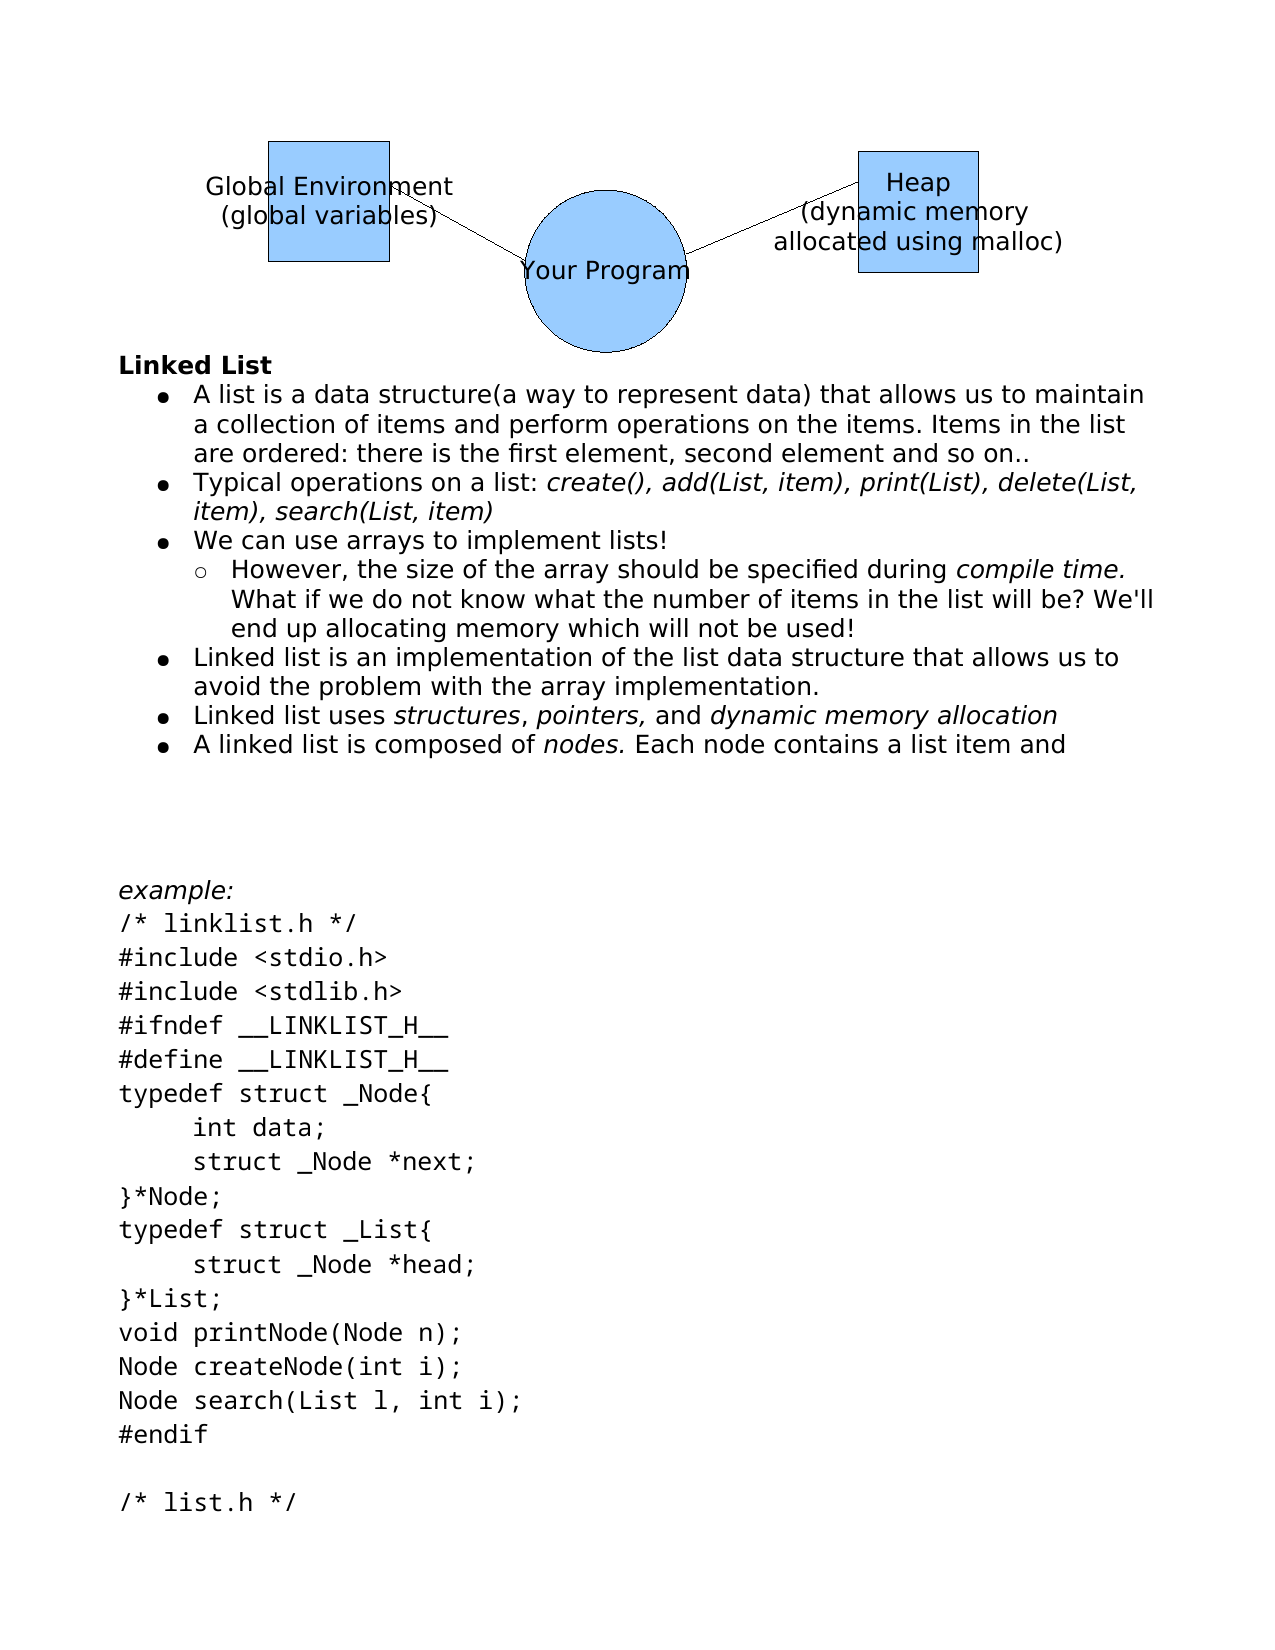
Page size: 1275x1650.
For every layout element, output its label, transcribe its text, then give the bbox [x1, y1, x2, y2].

text #include <stdio.h> [118, 940, 1157, 974]
text Node search(List l, int i); [118, 1382, 1157, 1417]
list We can use arrays to implement lists! [156, 526, 1157, 556]
text #define __LINKLIST_H__ [118, 1042, 1157, 1076]
text }*Node; [118, 1178, 1157, 1212]
text typedef struct _Node{ [118, 1076, 1157, 1110]
list However, the size of the array should be specified during compile time. What if we do not know what the number of items in the list will be? We'll end up allocating memory which will not be used! [193, 556, 1157, 643]
text #endif [118, 1417, 1157, 1451]
text /* list.h */ [118, 1485, 1157, 1519]
text example: [118, 876, 1157, 906]
list Typical operations on a list: create(), add(List, item), print(List), delete(List, item), search(List, item) [156, 468, 1157, 526]
list Linked list uses structures, pointers, and dynamic memory allocation [156, 701, 1157, 731]
text }*List; [118, 1280, 1157, 1314]
text struct _Node *head; [118, 1246, 1157, 1280]
text #ifndef __LINKLIST_H__ [118, 1008, 1157, 1042]
text #include <stdlib.h> [118, 974, 1157, 1008]
list A linked list is composed of nodes. Each node contains a list item and [156, 731, 1157, 760]
text /* linklist.h */ [118, 906, 1157, 940]
text typedef struct _List{ [118, 1212, 1157, 1246]
text void printNode(Node n); [118, 1314, 1157, 1348]
text Linked List [118, 351, 1157, 381]
text Node createNode(int i); [118, 1348, 1157, 1382]
list Linked list is an implementation of the list data structure that allows us to avoid the problem with the array implementation. [156, 643, 1157, 701]
text int data; [118, 1110, 1157, 1144]
text struct _Node *next; [118, 1144, 1157, 1178]
list A list is a data structure(a way to represent data) that allows us to maintain a collection of items and perform operations on the items. Items in the list are ordered: there is the first element, second element and so on.. [156, 381, 1157, 468]
